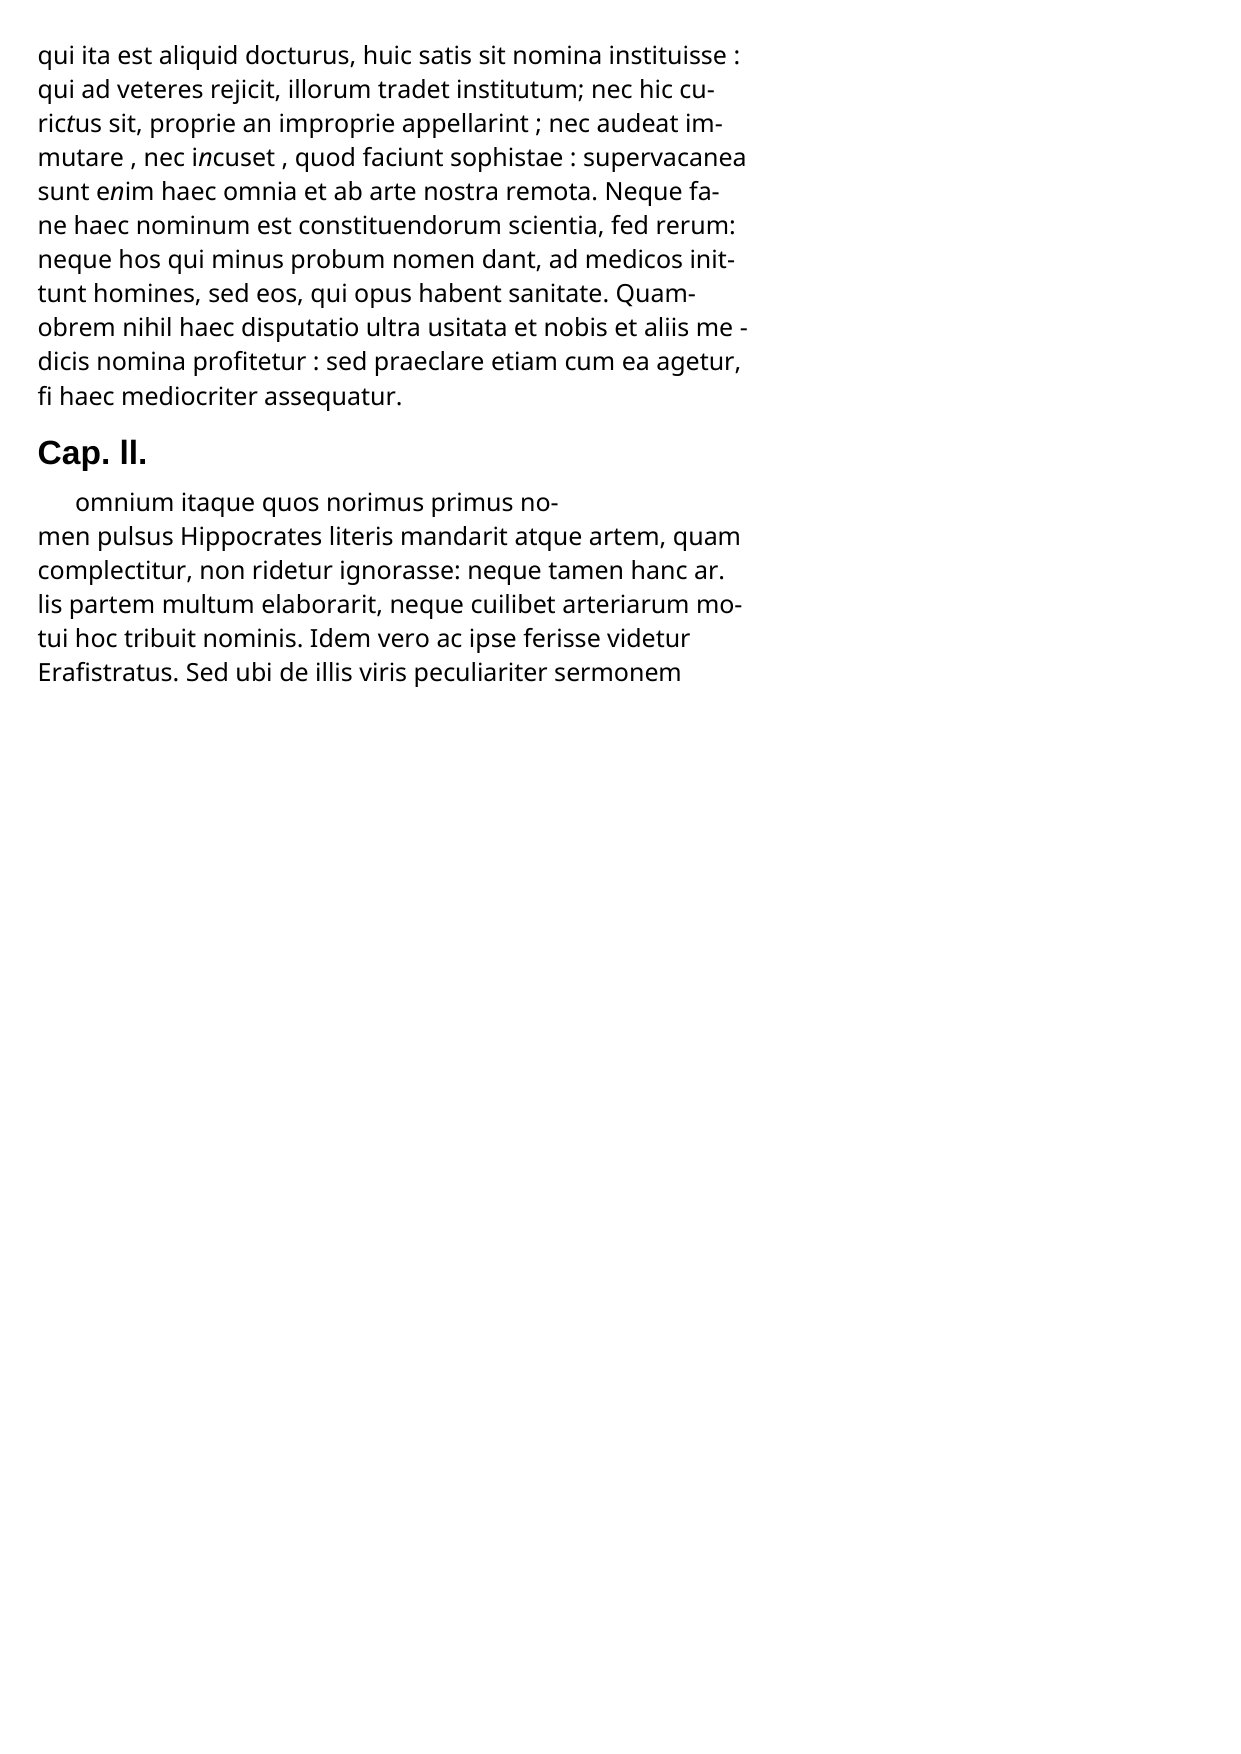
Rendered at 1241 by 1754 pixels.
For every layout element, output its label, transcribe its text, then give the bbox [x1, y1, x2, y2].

text qui ita est aliquid docturus, huic satis sit nomina instituisse : qui ad veteres rejicit, illorum tradet institutum; nec hic cu- rictus sit, proprie an improprie appellarint ; nec audeat im- mutare , nec incuset , quod faciunt sophistae : supervacanea sunt enim haec omnia et ab arte nostra remota. Neque fa- ne haec nominum est constituendorum scientia, fed rerum: neque hos qui minus probum nomen dant, ad medicos init- tunt homines, sed eos, qui opus habent sanitate. Quam- obrem nihil haec disputatio ultra usitata et nobis et aliis me - dicis nomina profitetur : sed praeclare etiam cum ea agetur, fi haec mediocriter assequatur. [37, 37, 1203, 412]
subtitle Cap. ll. [37, 433, 1203, 472]
text omnium itaque quos norimus primus no- men pulsus Hippocrates literis mandarit atque artem, quam complectitur, non ridetur ignorasse: neque tamen hanc ar. lis partem multum elaborarit, neque cuilibet arteriarum mo- tui hoc tribuit nominis. Idem vero ac ipse ferisse videtur Erafistratus. Sed ubi de illis viris peculiariter sermonem [37, 484, 1203, 688]
